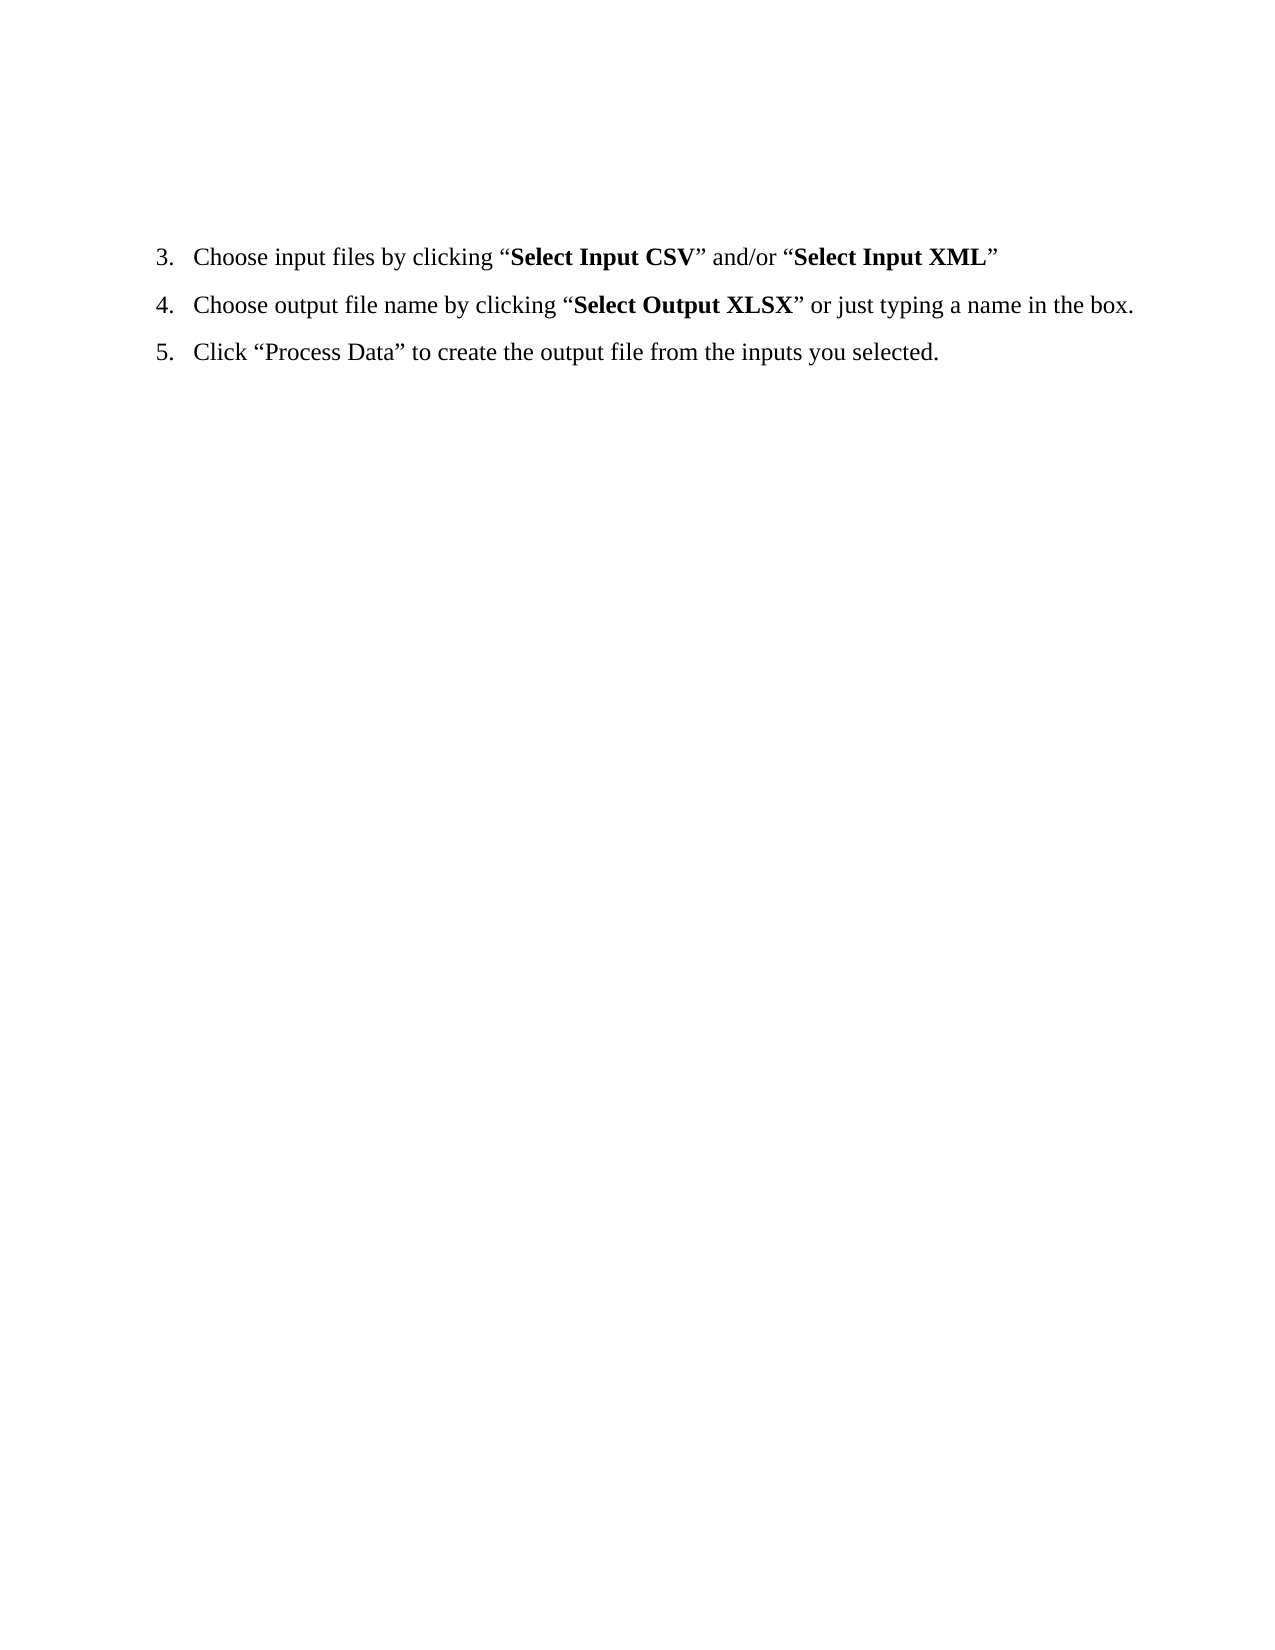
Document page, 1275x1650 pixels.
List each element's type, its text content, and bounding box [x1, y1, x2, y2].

list Click “Process Data” to create the output file from the inputs you selected. [156, 337, 1157, 366]
list Choose input files by clicking “Select Input CSV” and/or “Select Input XML” [156, 242, 1157, 271]
list Choose output file name by clicking “Select Output XLSX” or just typing a name in the box. [156, 290, 1157, 318]
